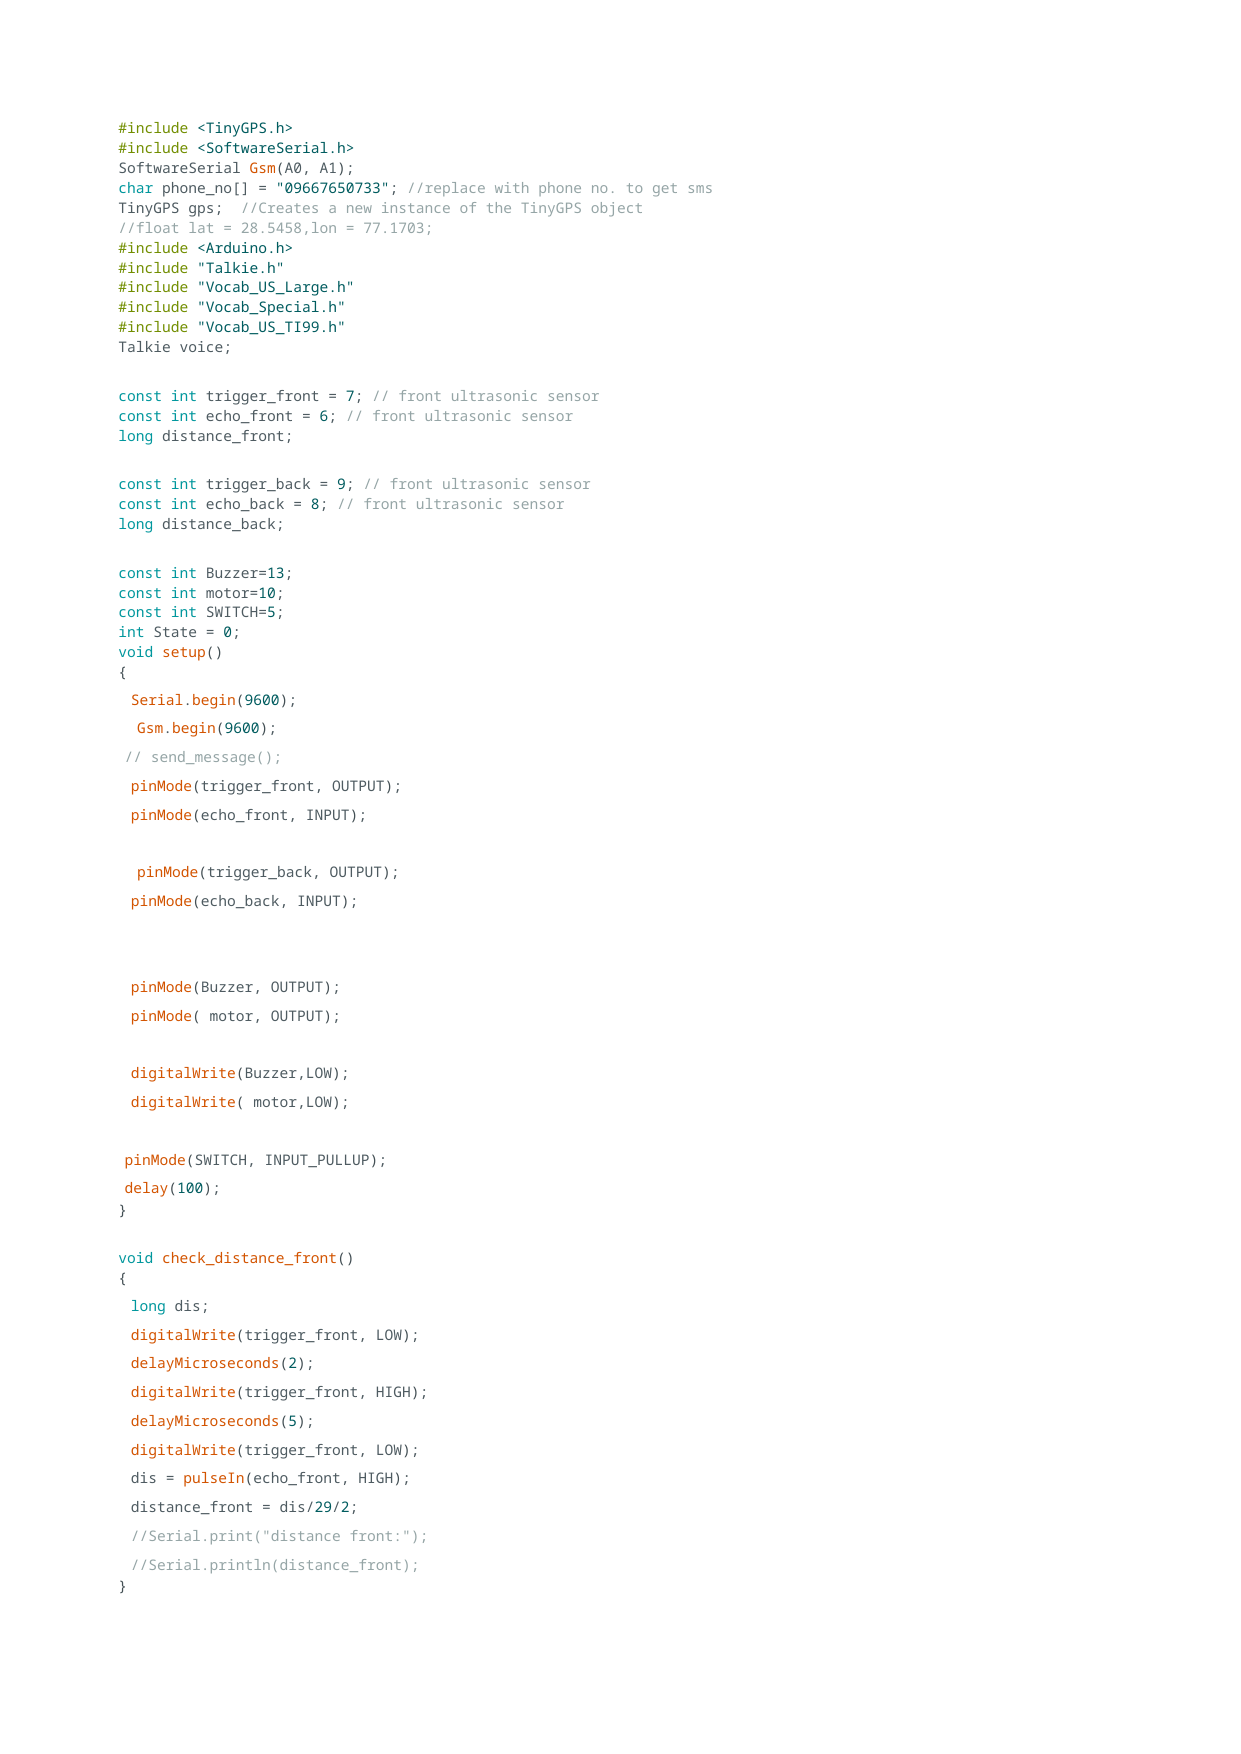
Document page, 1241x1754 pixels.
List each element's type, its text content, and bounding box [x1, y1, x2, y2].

text const int motor=10; [118, 582, 1122, 602]
text int State = 0; [118, 622, 1122, 642]
text Talkie voice; [118, 337, 1122, 357]
text pinMode(Buzzer, OUTPUT); [118, 969, 1122, 998]
text //Serial.println(distance_front); [118, 1547, 1122, 1575]
text { [118, 662, 1122, 682]
text pinMode( motor, OUTPUT); [118, 998, 1122, 1027]
text #include "Vocab_US_TI99.h" [118, 317, 1122, 337]
text const int Buzzer=13; [118, 562, 1122, 582]
text const int trigger_front = 7; // front ultrasonic sensor [118, 386, 1122, 406]
text pinMode(echo_front, INPUT); [118, 797, 1122, 826]
text #include <Arduino.h> [118, 237, 1122, 257]
text //Serial.print("distance front:"); [118, 1518, 1122, 1547]
text digitalWrite(Buzzer,LOW); [118, 1056, 1122, 1084]
text long dis; [118, 1288, 1122, 1317]
text distance_front = dis/29/2; [118, 1489, 1122, 1518]
text SoftwareSerial Gsm(A0, A1); [118, 158, 1122, 178]
text digitalWrite(trigger_front, LOW); [118, 1317, 1122, 1345]
text // send_message(); [118, 739, 1122, 768]
text const int trigger_back = 9; // front ultrasonic sensor [118, 474, 1122, 494]
text char phone_no[] = "09667650733"; //replace with phone no. to get sms [118, 178, 1122, 198]
text #include "Vocab_US_Large.h" [118, 277, 1122, 297]
text const int echo_back = 8; // front ultrasonic sensor [118, 494, 1122, 514]
text const int SWITCH=5; [118, 602, 1122, 622]
text digitalWrite( motor,LOW); [118, 1084, 1122, 1113]
text #include "Talkie.h" [118, 257, 1122, 277]
text pinMode(SWITCH, INPUT_PULLUP); [118, 1142, 1122, 1171]
text Serial.begin(9600); [118, 682, 1122, 711]
text dis = pulseIn(echo_front, HIGH); [118, 1460, 1122, 1489]
text { [118, 1268, 1122, 1288]
text void setup() [118, 642, 1122, 662]
text } [118, 1199, 1122, 1219]
text } [118, 1575, 1122, 1595]
text const int echo_front = 6; // front ultrasonic sensor [118, 406, 1122, 425]
text digitalWrite(trigger_front, LOW); [118, 1432, 1122, 1460]
text void check_distance_front() [118, 1248, 1122, 1268]
text pinMode(echo_back, INPUT); [118, 883, 1122, 912]
text pinMode(trigger_front, OUTPUT); [118, 768, 1122, 797]
text Gsm.begin(9600); [118, 711, 1122, 739]
text #include <TinyGPS.h> [118, 118, 1122, 138]
text #include "Vocab_Special.h" [118, 297, 1122, 317]
text TinyGPS gps; //Creates a new instance of the TinyGPS object [118, 198, 1122, 218]
text delayMicroseconds(2); [118, 1345, 1122, 1374]
text delay(100); [118, 1171, 1122, 1199]
text digitalWrite(trigger_front, HIGH); [118, 1374, 1122, 1403]
text #include <SoftwareSerial.h> [118, 138, 1122, 158]
text //float lat = 28.5458,lon = 77.1703; [118, 218, 1122, 237]
text long distance_front; [118, 425, 1122, 445]
text pinMode(trigger_back, OUTPUT); [118, 854, 1122, 883]
text delayMicroseconds(5); [118, 1403, 1122, 1432]
text long distance_back; [118, 514, 1122, 534]
